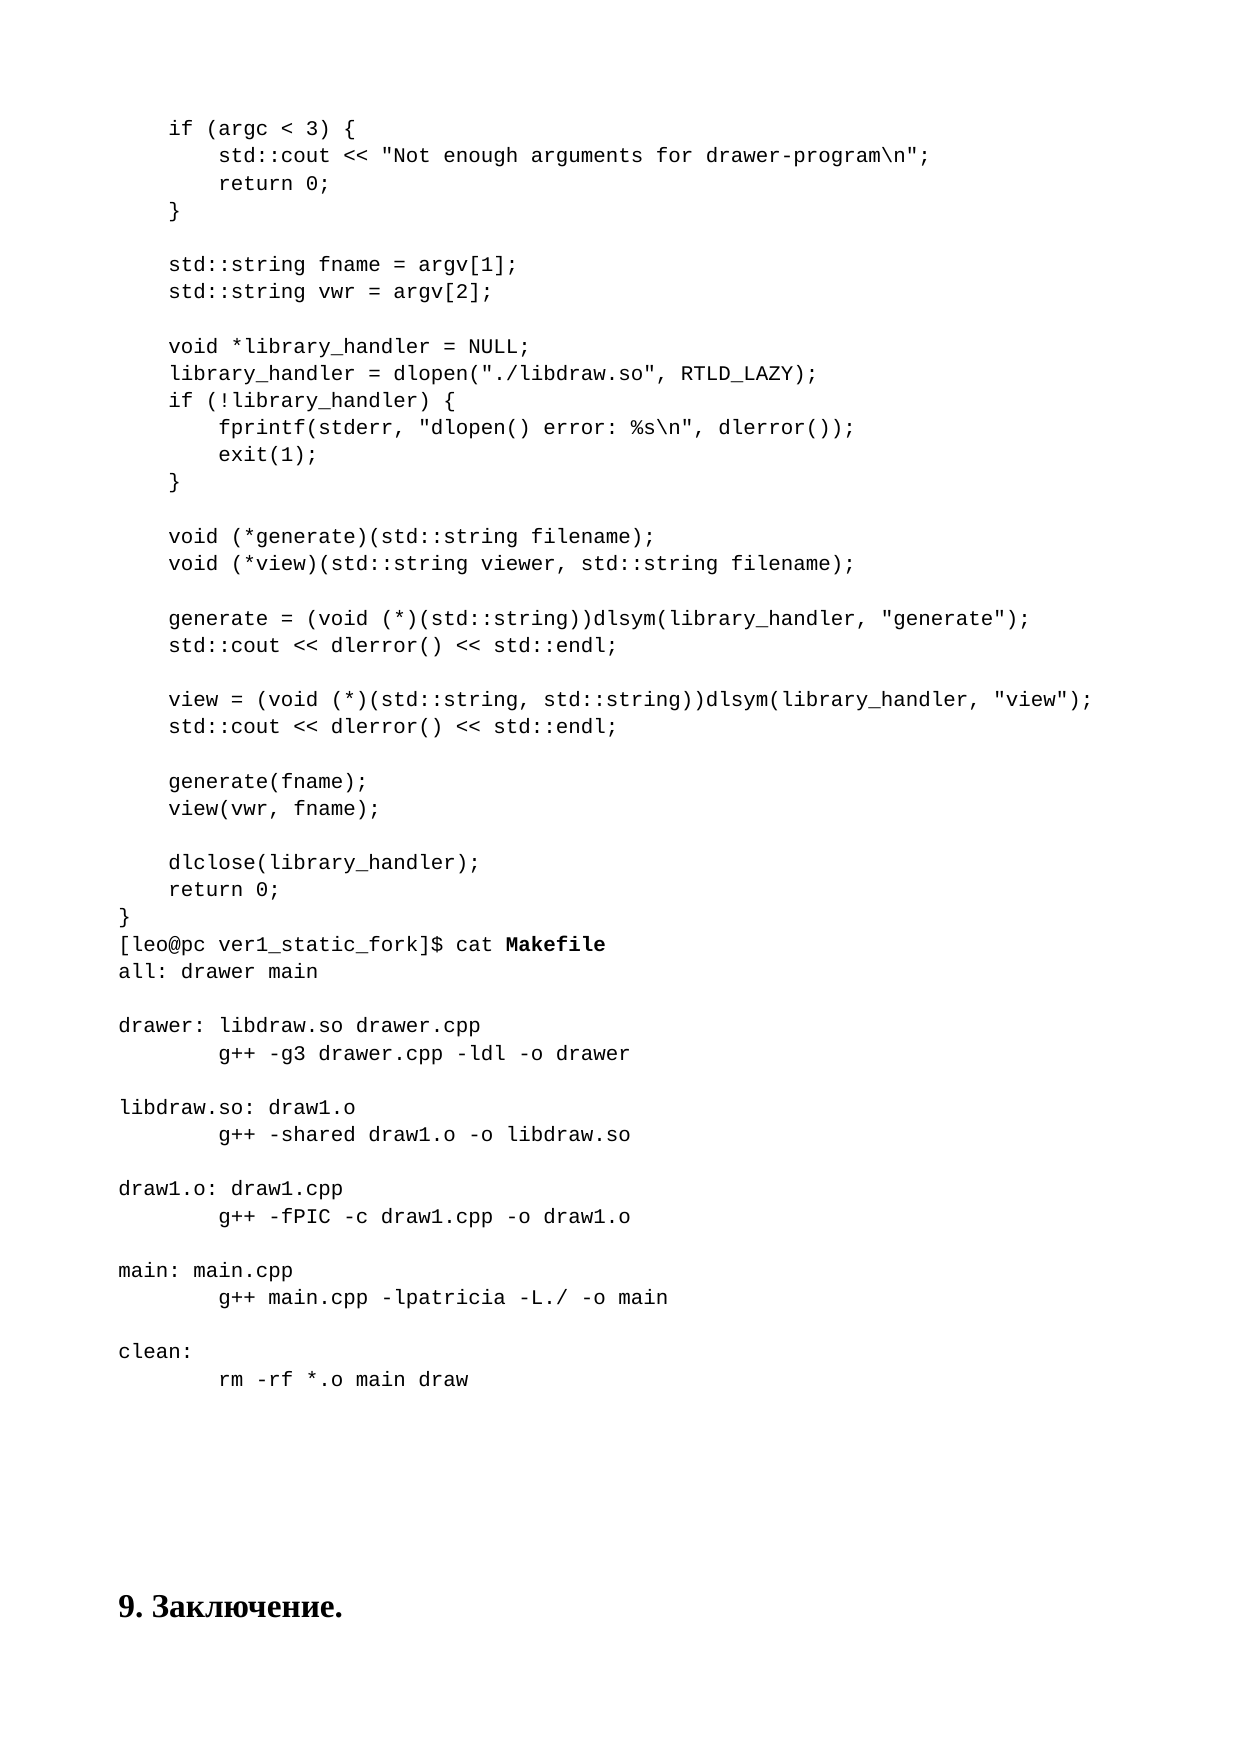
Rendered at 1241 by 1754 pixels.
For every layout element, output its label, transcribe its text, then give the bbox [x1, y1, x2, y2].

text rm -rf *.o main draw [118, 1369, 1122, 1392]
text libdraw.so: draw1.o [118, 1097, 1122, 1121]
text generate(fname); [118, 771, 1122, 794]
text view(vwr, fname); [118, 798, 1122, 821]
text fprintf(stderr, "dlopen() error: %s\n", dlerror()); [118, 417, 1122, 441]
text view = (void (*)(std::string, std::string))dlsym(library_handler, "view"); [118, 689, 1122, 713]
text } [118, 907, 1122, 930]
text void *library_handler = NULL; [118, 336, 1122, 359]
text dlclose(library_handler); [118, 852, 1122, 876]
text drawer: libdraw.so drawer.cpp [118, 1015, 1122, 1039]
text g++ -fPIC -c draw1.cpp -o draw1.o [118, 1206, 1122, 1229]
text } [118, 472, 1122, 495]
text g++ -shared draw1.o -o libdraw.so [118, 1124, 1122, 1148]
text g++ main.cpp -lpatricia -L./ -o main [118, 1287, 1122, 1311]
text std::cout << dlerror() << std::endl; [118, 716, 1122, 740]
text if (argc < 3) { [118, 118, 1122, 142]
text all: drawer main [118, 961, 1122, 984]
text clean: [118, 1342, 1122, 1365]
text std::cout << dlerror() << std::endl; [118, 635, 1122, 658]
text g++ -g3 drawer.cpp -ldl -o drawer [118, 1042, 1122, 1066]
text draw1.o: draw1.cpp [118, 1178, 1122, 1202]
text exit(1); [118, 444, 1122, 468]
text 9. Заключение. [118, 1586, 1122, 1624]
text main: main.cpp [118, 1260, 1122, 1284]
text [leo@pc ver1_static_fork]$ cat Makefile [118, 934, 1122, 957]
text std::string vwr = argv[2]; [118, 281, 1122, 305]
text void (*generate)(std::string filename); [118, 526, 1122, 549]
text library_handler = dlopen("./libdraw.so", RTLD_LAZY); [118, 363, 1122, 386]
text generate = (void (*)(std::string))dlsym(library_handler, "generate"); [118, 607, 1122, 631]
text return 0; [118, 879, 1122, 903]
text std::string fname = argv[1]; [118, 254, 1122, 278]
text } [118, 200, 1122, 223]
text void (*view)(std::string viewer, std::string filename); [118, 553, 1122, 577]
text if (!library_handler) { [118, 390, 1122, 414]
text return 0; [118, 172, 1122, 196]
text std::cout << "Not enough arguments for drawer-program\n"; [118, 145, 1122, 169]
